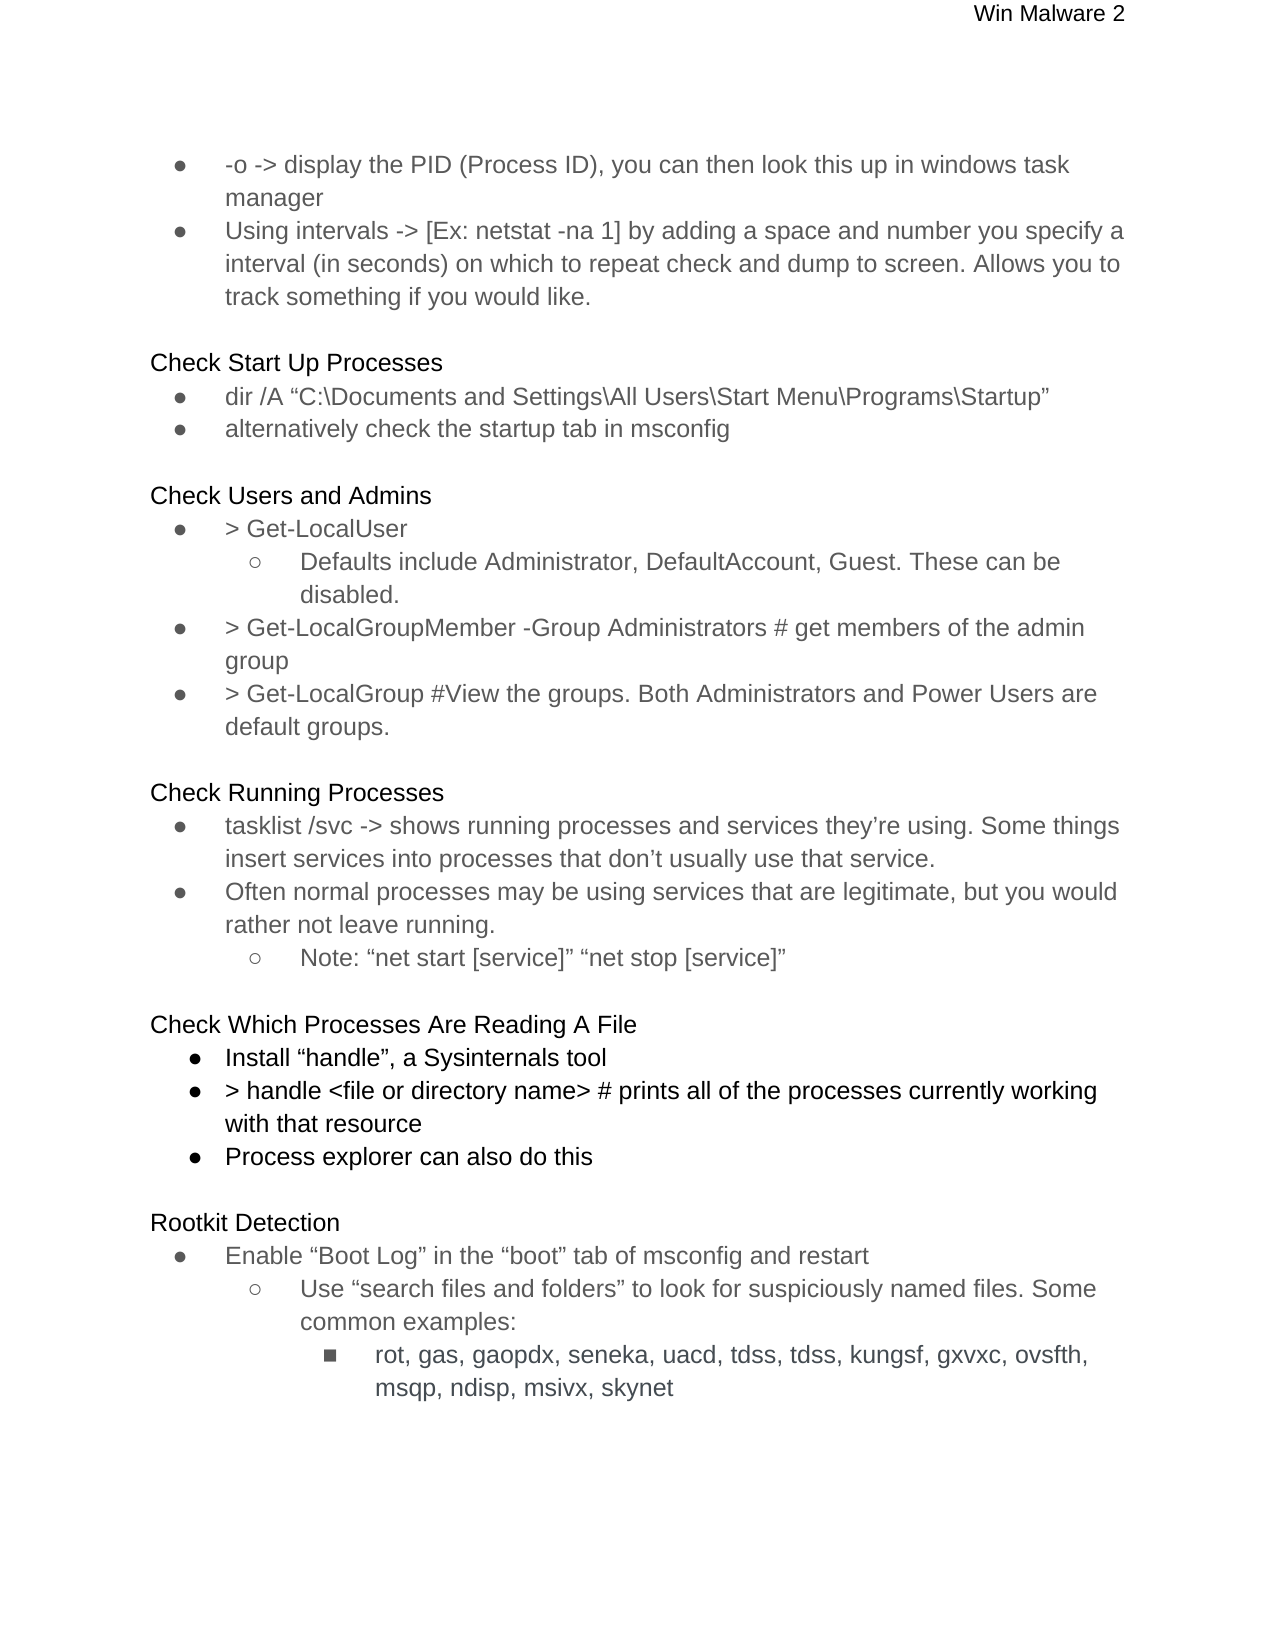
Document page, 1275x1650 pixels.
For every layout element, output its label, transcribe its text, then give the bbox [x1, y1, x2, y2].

list -o -> display the PID (Process ID), you can then look this up in windows task manager [187, 150, 1125, 212]
list Note: “net start [service]” “net stop [service]” [262, 943, 1125, 972]
list Install “handle”, a Sysinternals tool [187, 1043, 1125, 1072]
list Enable “Boot Log” in the “boot” tab of msconfig and restart [187, 1241, 1125, 1270]
text Check Users and Admins [150, 481, 1125, 509]
list > Get-LocalGroupMember -Group Administrators # get members of the admin group [187, 613, 1125, 675]
text Check Which Processes Are Reading A File [150, 1010, 1125, 1038]
list > Get-LocalGroup #View the groups. Both Administrators and Power Users are default groups. [187, 679, 1125, 741]
list Process explorer can also do this [187, 1142, 1125, 1171]
list Use “search files and folders” to look for suspiciously named files. Some common examples: [262, 1274, 1125, 1336]
list Using intervals -> [Ex: netstat -na 1] by adding a space and number you specify a interval (in seconds) on which to repeat check and dump to screen. Allows you to track something if you would like. [187, 216, 1125, 311]
text Rootkit Detection [150, 1208, 1125, 1237]
list rot, gas, gaopdx, seneka, uacd, tdss, tdss, kungsf, gxvxc, ovsfth, msqp, ndisp, msivx, skynet [337, 1340, 1125, 1402]
list tasklist /svc -> shows running processes and services they’re using. Some things insert services into processes that don’t usually use that service. [187, 811, 1125, 873]
list alternatively check the startup tab in msconfig [187, 414, 1125, 443]
list dir /A “C:\Documents and Settings\All Users\Start Menu\Programs\Startup” [187, 381, 1125, 410]
list Often normal processes may be using services that are legitimate, but you would rather not leave running. [187, 877, 1125, 939]
text Check Start Up Processes [150, 348, 1125, 377]
list Defaults include Administrator, DefaultAccount, Guest. These can be disabled. [262, 547, 1125, 609]
list > handle <file or directory name> # prints all of the processes currently working with that resource [187, 1076, 1125, 1138]
text Check Running Processes [150, 778, 1125, 807]
list > Get-LocalUser [187, 514, 1125, 543]
